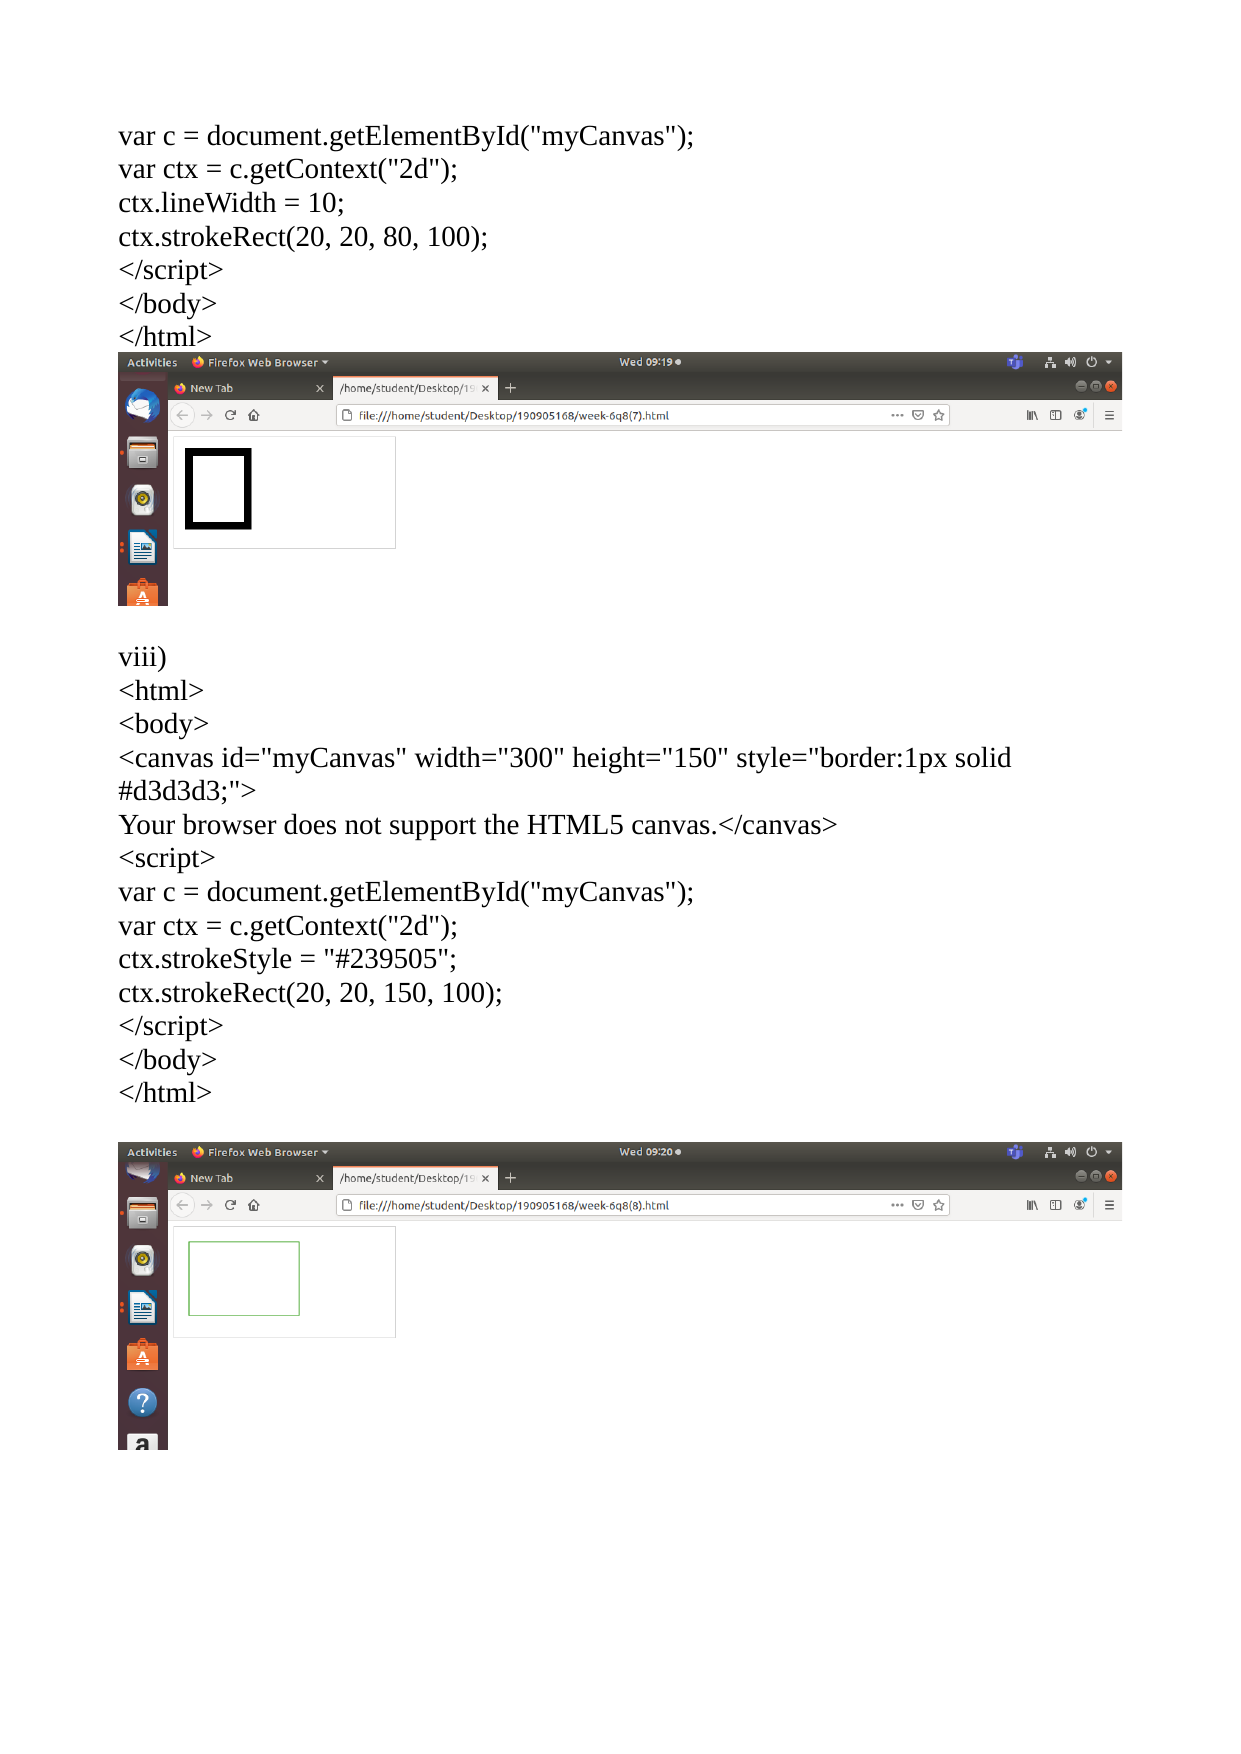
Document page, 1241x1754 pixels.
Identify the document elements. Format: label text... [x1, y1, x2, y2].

text <script> [118, 841, 1122, 874]
text ctx.strokeStyle = "#239505"; [118, 941, 1122, 975]
text </body> [118, 1042, 1122, 1075]
text var c = document.getElementById("myCanvas"); [118, 118, 1122, 152]
picture [118, 1142, 1123, 1450]
text </body> [118, 286, 1122, 319]
text </script> [118, 252, 1122, 286]
text <canvas id="myCanvas" width="300" height="150" style="border:1px solid #d3d3d3;"> [118, 740, 1122, 807]
text <html> [118, 673, 1122, 706]
text </script> [118, 1008, 1122, 1042]
text var c = document.getElementById("myCanvas"); [118, 874, 1122, 908]
picture [118, 352, 1123, 606]
text ctx.lineWidth = 10; [118, 185, 1122, 219]
text var ctx = c.getContext("2d"); [118, 152, 1122, 185]
text ctx.strokeRect(20, 20, 150, 100); [118, 975, 1122, 1008]
text var ctx = c.getContext("2d"); [118, 908, 1122, 941]
text viii) [118, 639, 1122, 673]
text Your browser does not support the HTML5 canvas.</canvas> [118, 807, 1122, 841]
text </html> [118, 1075, 1122, 1109]
text ctx.strokeRect(20, 20, 80, 100); [118, 219, 1122, 252]
text <body> [118, 706, 1122, 740]
text </html> [118, 319, 1122, 352]
